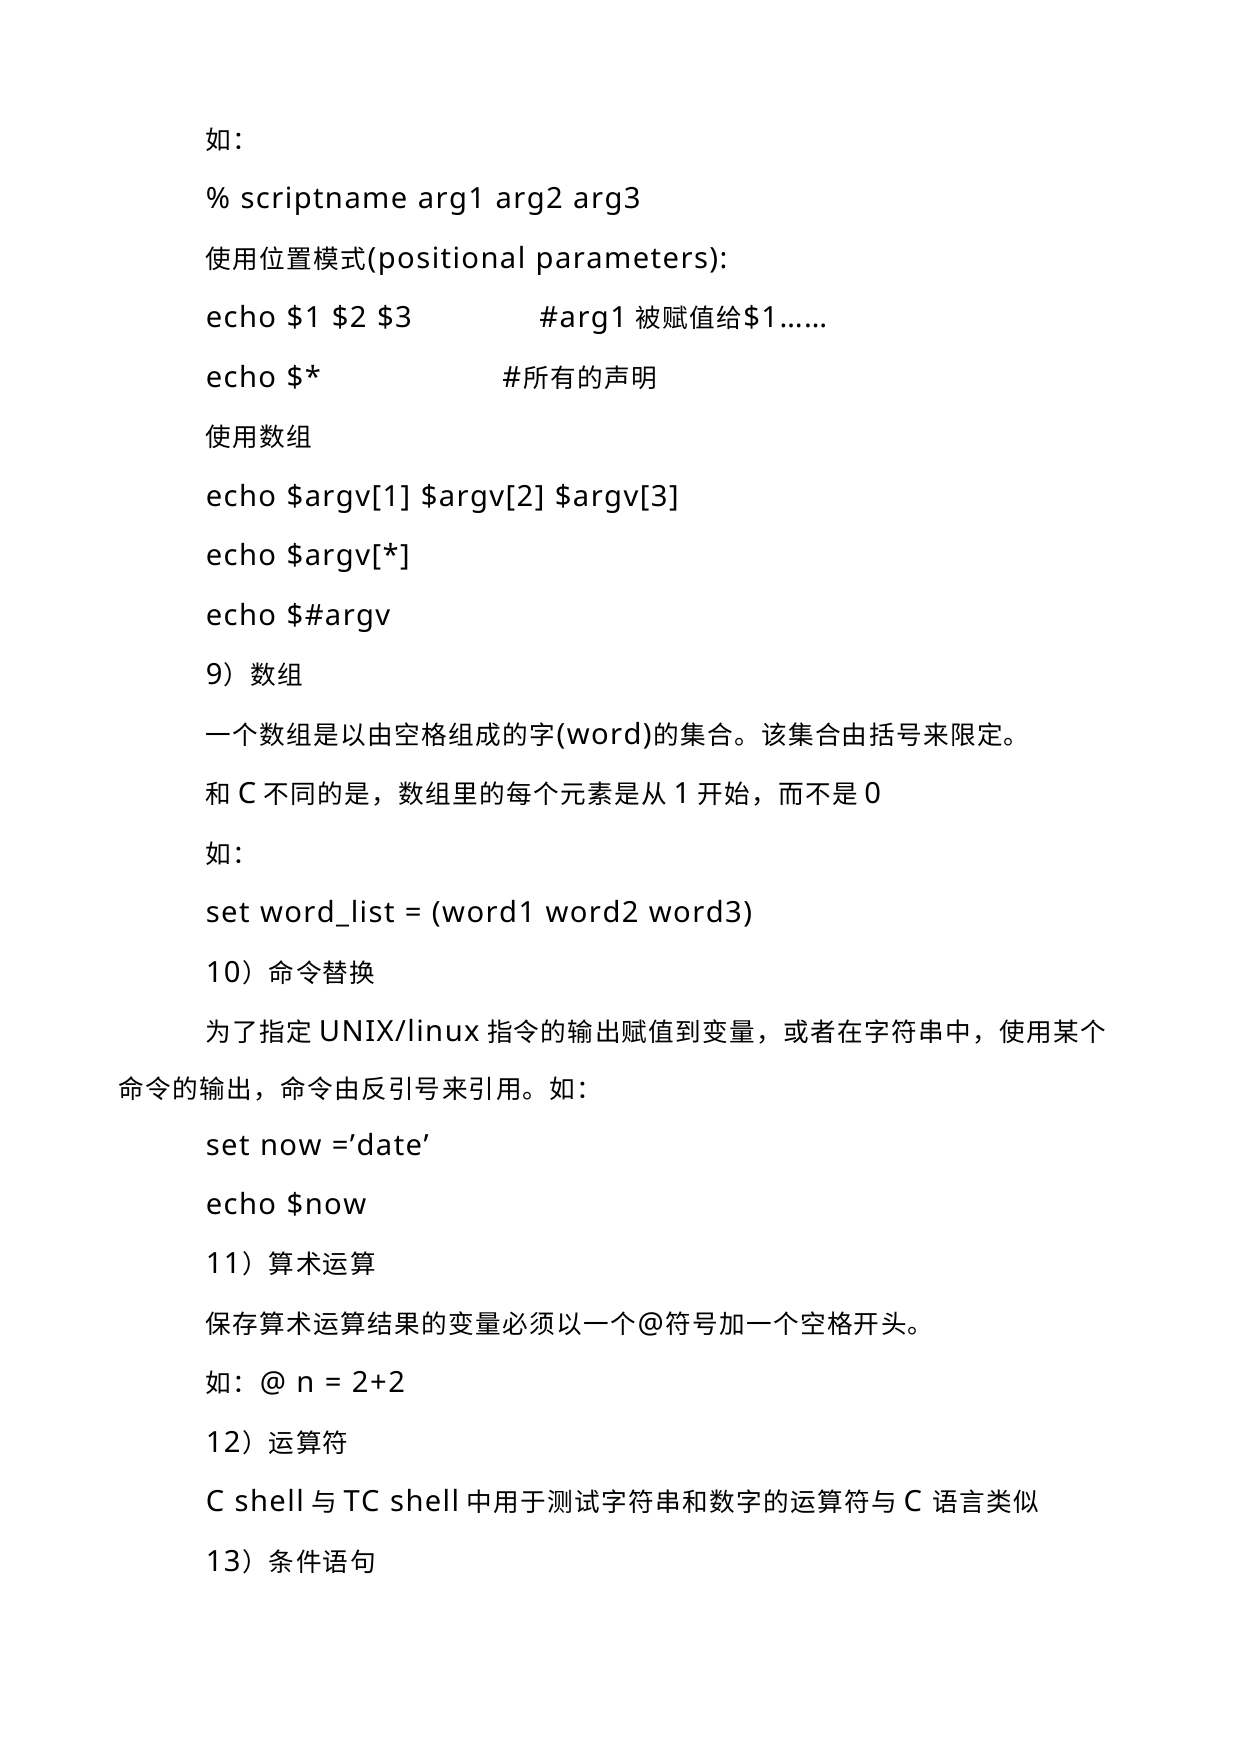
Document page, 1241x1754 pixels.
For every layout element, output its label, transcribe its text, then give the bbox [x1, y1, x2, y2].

text 11）算术运算 [118, 1243, 1122, 1282]
text 12）运算符 [118, 1421, 1122, 1461]
text 一个数组是以由空格组成的字(word)的集合。该集合由括号来限定。 [118, 713, 1122, 753]
text echo $* #所有的声明 [118, 356, 1122, 396]
text 9）数组 [118, 653, 1122, 693]
text 如： [118, 118, 1122, 158]
text 13）条件语句 [118, 1540, 1122, 1580]
text 使用数组 [118, 416, 1122, 455]
text echo $now [118, 1183, 1122, 1223]
text 使用位置模式(positional parameters): [118, 237, 1122, 277]
text set now =’date’ [118, 1124, 1122, 1163]
text 为了指定UNIX/linux指令的输出赋值到变量，或者在字符串中，使用某个命令的输出，命令由反引号来引用。如： [118, 1010, 1122, 1105]
text 10）命令替换 [118, 951, 1122, 991]
text echo $1 $2 $3 #arg1被赋值给$1…… [118, 297, 1122, 336]
text % scriptname arg1 arg2 arg3 [118, 178, 1122, 217]
text C shell与TC shell中用于测试字符串和数字的运算符与C 语言类似 [118, 1481, 1122, 1520]
text echo $#argv [118, 594, 1122, 634]
text 和C不同的是，数组里的每个元素是从1开始，而不是0 [118, 772, 1122, 812]
text 如： [118, 832, 1122, 872]
text set word_list = (word1 word2 word3) [118, 891, 1122, 931]
text 如：@ n = 2+2 [118, 1362, 1122, 1401]
text echo $argv[1] $argv[2] $argv[3] [118, 475, 1122, 515]
text 保存算术运算结果的变量必须以一个@符号加一个空格开头。 [118, 1302, 1122, 1342]
text echo $argv[*] [118, 534, 1122, 574]
